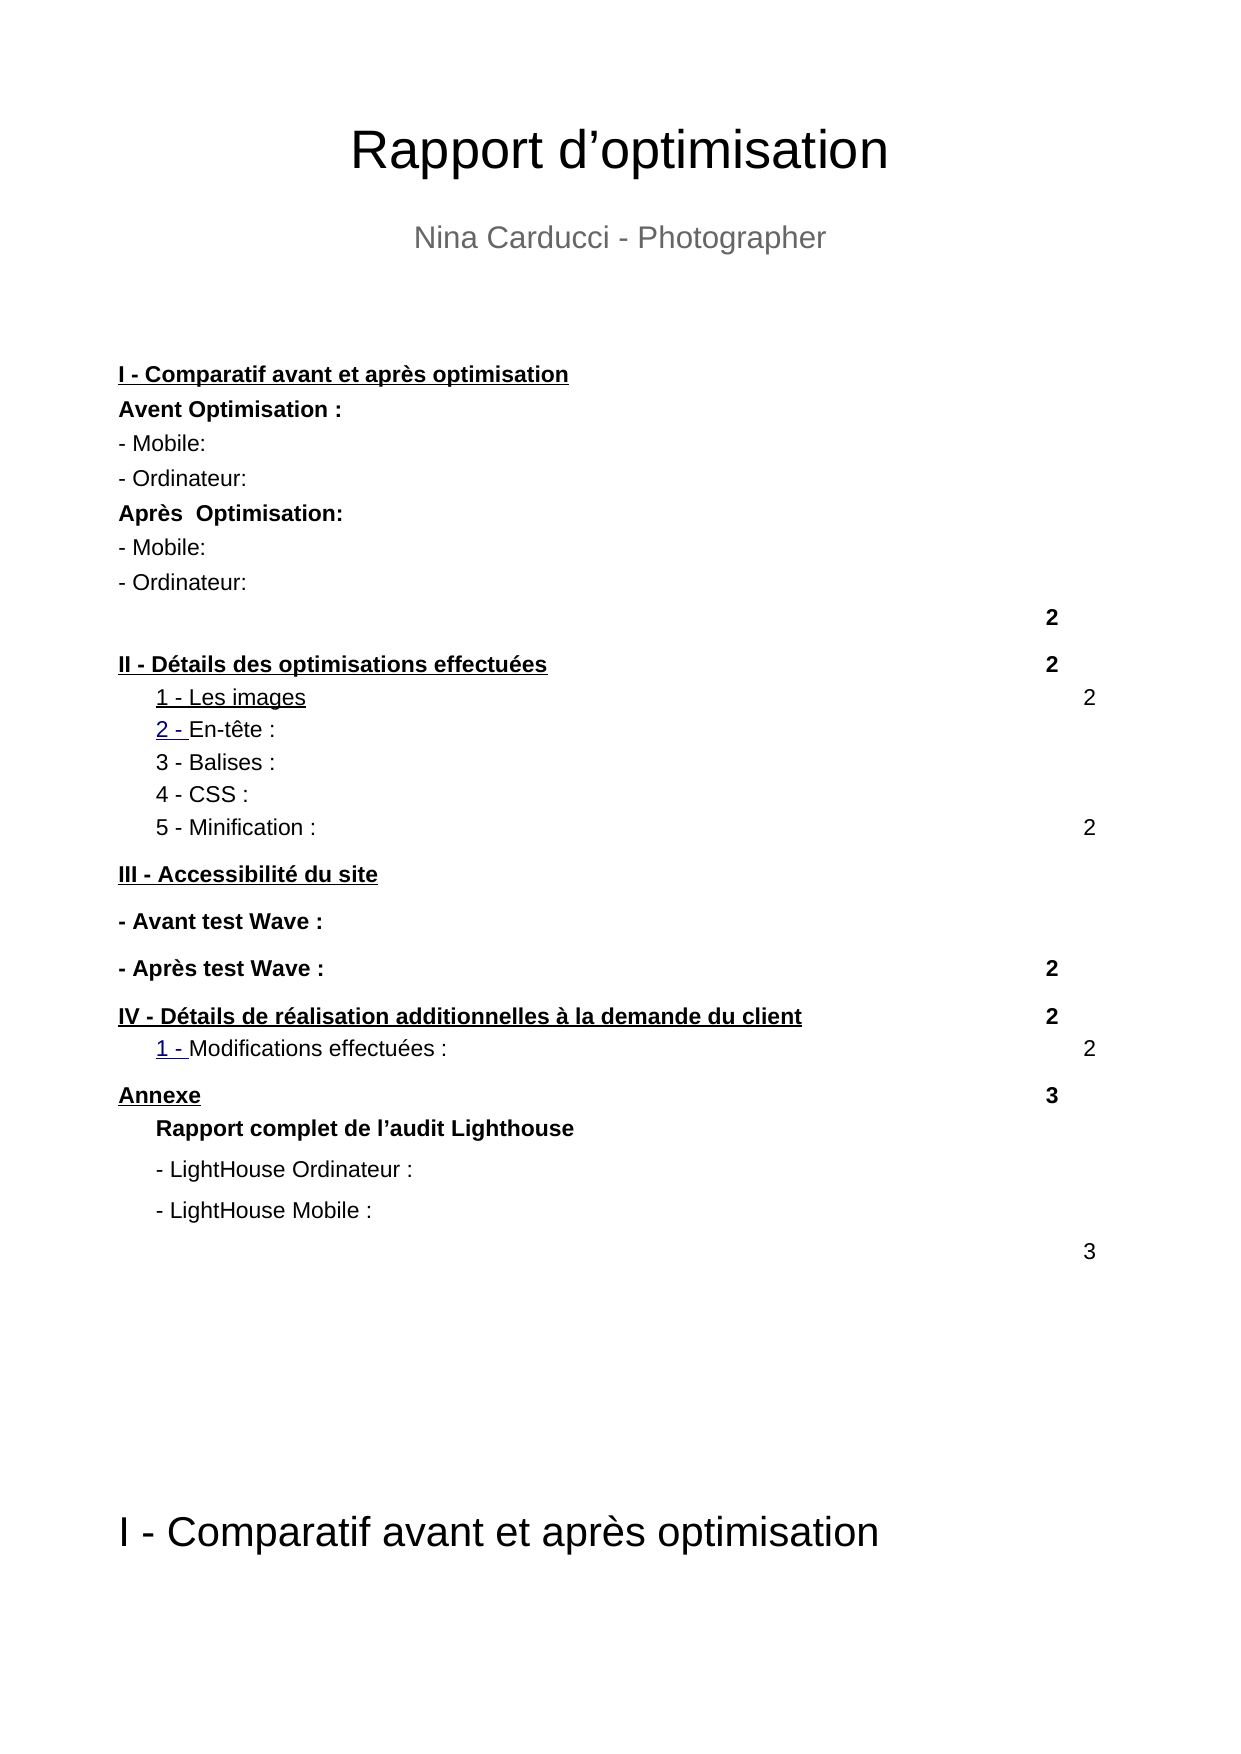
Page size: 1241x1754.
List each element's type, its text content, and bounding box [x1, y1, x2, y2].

text II - Détails des optimisations effectuées 2 [118, 651, 1122, 677]
text - Mobile: [118, 534, 1122, 561]
text 3 - Balises : [156, 749, 1122, 775]
text Avent Optimisation : [118, 396, 1122, 422]
text Nina Carducci - Photographer [118, 219, 1122, 255]
text - Avant test Wave : [118, 908, 1122, 934]
text Annexe 3 [118, 1082, 1122, 1109]
text IV - Détails de réalisation additionnelles à la demande du client 2 [118, 1003, 1122, 1029]
text 2 - En-tête : [156, 716, 1122, 742]
text 1 - Les images 2 [156, 683, 1122, 710]
text Rapport complet de l’audit Lighthouse [156, 1115, 1122, 1141]
text Rapport d’optimisation [118, 118, 1122, 180]
text - Après test Wave : 2 [118, 955, 1122, 982]
text - LightHouse Mobile : [156, 1197, 1122, 1223]
text I - Comparatif avant et après optimisation [118, 1507, 1122, 1555]
text 1 - Modifications effectuées : 2 [156, 1035, 1122, 1062]
text 4 - CSS : [156, 781, 1122, 808]
text - Ordinateur: [118, 569, 1122, 595]
text 2 [118, 604, 1122, 630]
text 5 - Minification : 2 [156, 814, 1122, 840]
text Après Optimisation: [118, 499, 1122, 526]
text III - Accessibilité du site [118, 861, 1122, 887]
text - Mobile: [118, 430, 1122, 457]
text - LightHouse Ordinateur : [156, 1156, 1122, 1182]
text - Ordinateur: [118, 465, 1122, 491]
text 3 [156, 1238, 1122, 1264]
text I - Comparatif avant et après optimisation [118, 361, 1122, 387]
